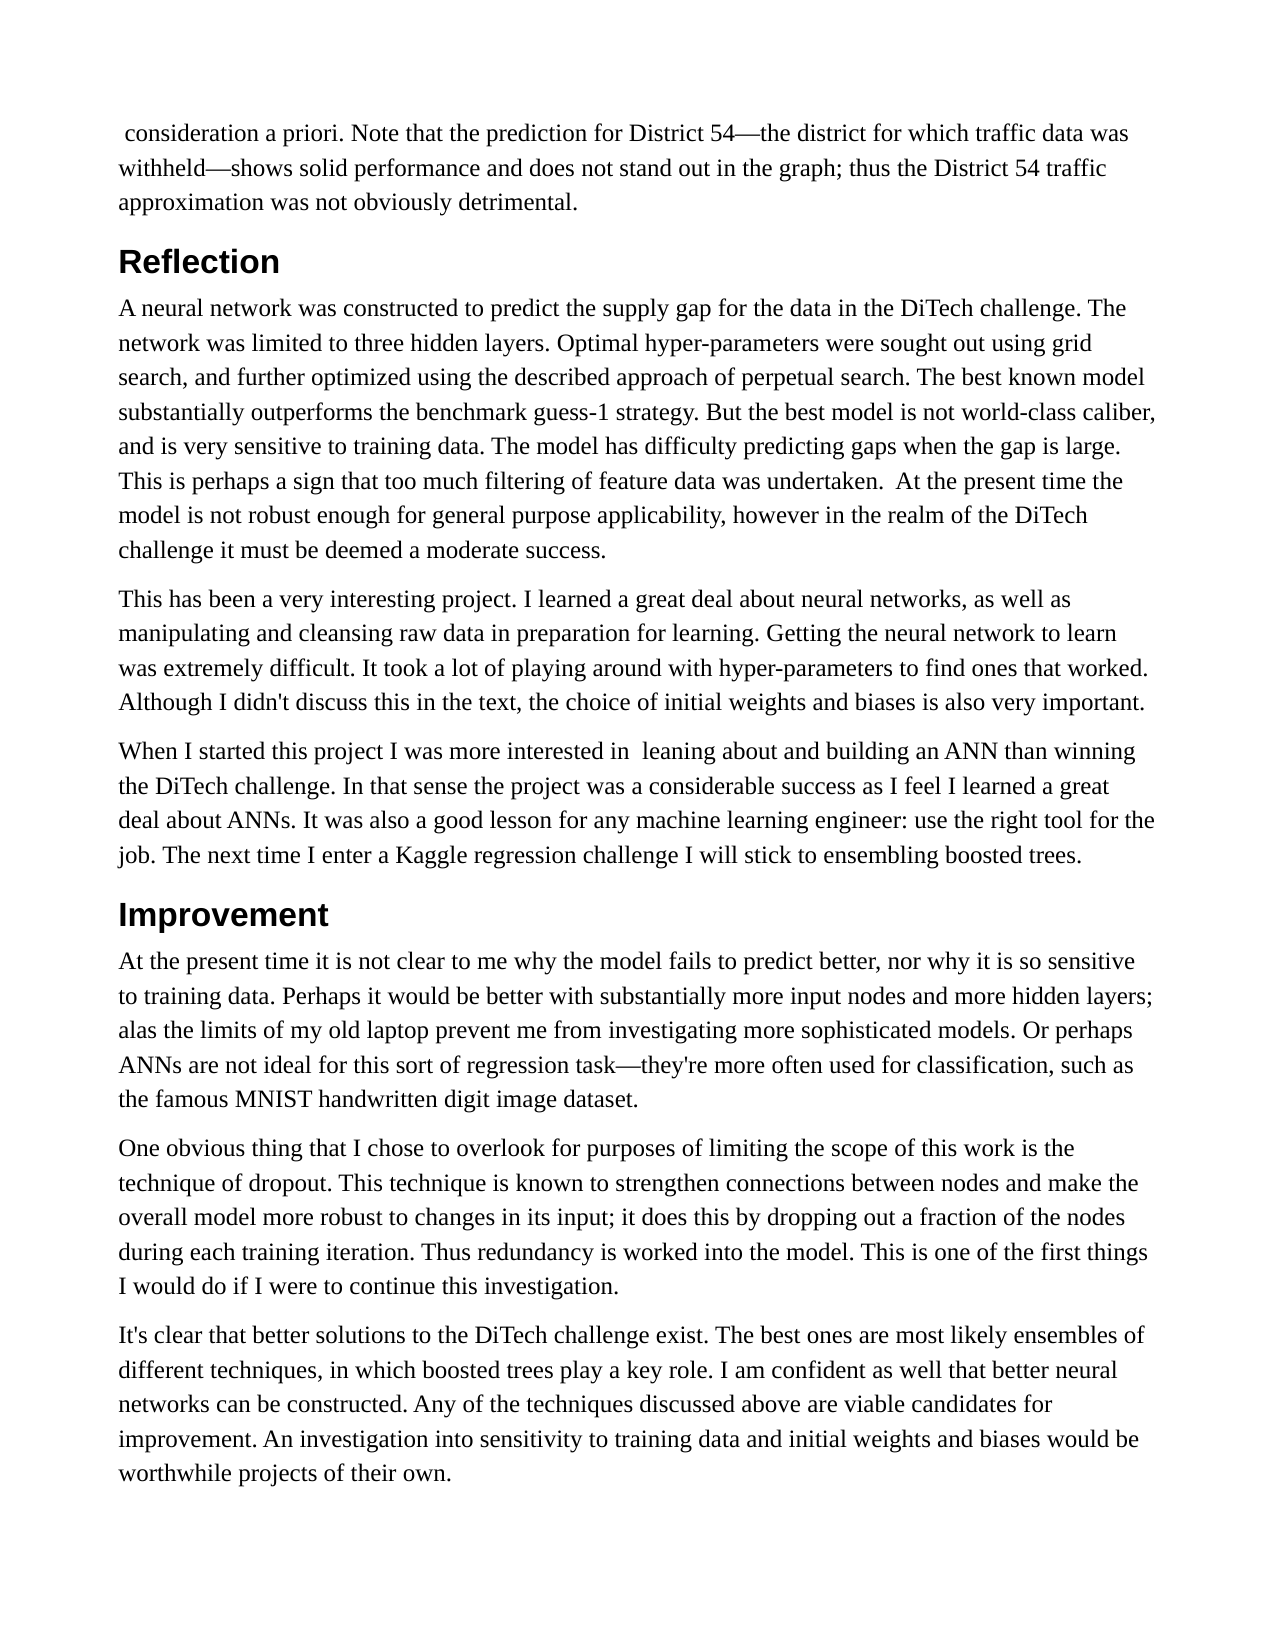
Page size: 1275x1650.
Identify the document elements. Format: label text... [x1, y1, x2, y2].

text At the present time it is not clear to me why the model fails to predict better, nor why it is so sensitive to training data. Perhaps it would be better with substantially more input nodes and more hidden layers; alas the limits of my old laptop prevent me from investigating more sophisticated models. Or perhaps ANNs are not ideal for this sort of regression task—they're more often used for classification, such as the famous MNIST handwritten digit image dataset. [118, 946, 1157, 1113]
text This has been a very interesting project. I learned a great deal about neural networks, as well as manipulating and cleansing raw data in preparation for learning. Getting the neural network to learn was extremely difficult. It took a lot of playing around with hyper-parameters to find ones that worked. Although I didn't discuss this in the text, the choice of initial weights and biases is also very important. [118, 584, 1157, 716]
text A neural network was constructed to predict the supply gap for the data in the DiTech challenge. The network was limited to three hidden layers. Optimal hyper-parameters were sought out using grid search, and further optimized using the described approach of perpetual search. The best known model substantially outperforms the benchmark guess-1 strategy. But the best model is not world-class caliber, and is very sensitive to training data. The model has difficulty predicting gaps when the gap is large. This is perhaps a sign that too much filtering of feature data was undertaken. At the present time the model is not robust enough for general purpose applicability, however in the realm of the DiTech challenge it must be deemed a moderate success. [118, 293, 1157, 564]
text When I started this project I was more interested in leaning about and building an ANN than winning the DiTech challenge. In that sense the project was a considerable success as I feel I learned a great deal about ANNs. It was also a good lesson for any machine learning engineer: use the right tool for the job. The next time I enter a Kaggle regression challenge I will stick to ensembling boosted trees. [118, 736, 1157, 869]
text consideration a priori. Note that the prediction for District 54—the district for which traffic data was withheld—shows solid performance and does not stand out in the graph; thus the District 54 traffic approximation was not obviously detrimental. [118, 118, 1157, 216]
text One obvious thing that I chose to overlook for purposes of limiting the scope of this work is the technique of dropout. This technique is known to strengthen connections between nodes and make the overall model more robust to changes in its input; it does this by dropping out a fraction of the nodes during each training iteration. Thus redundancy is worked into the model. This is one of the first things I would do if I were to continue this investigation. [118, 1133, 1157, 1300]
subtitle Reflection [118, 242, 1157, 281]
subtitle Improvement [118, 895, 1157, 934]
text It's clear that better solutions to the DiTech challenge exist. The best ones are most likely ensembles of different techniques, in which boosted trees play a key role. I am confident as well that better neural networks can be constructed. Any of the techniques discussed above are viable candidates for improvement. An investigation into sensitivity to training data and initial weights and biases would be worthwhile projects of their own. [118, 1320, 1157, 1487]
